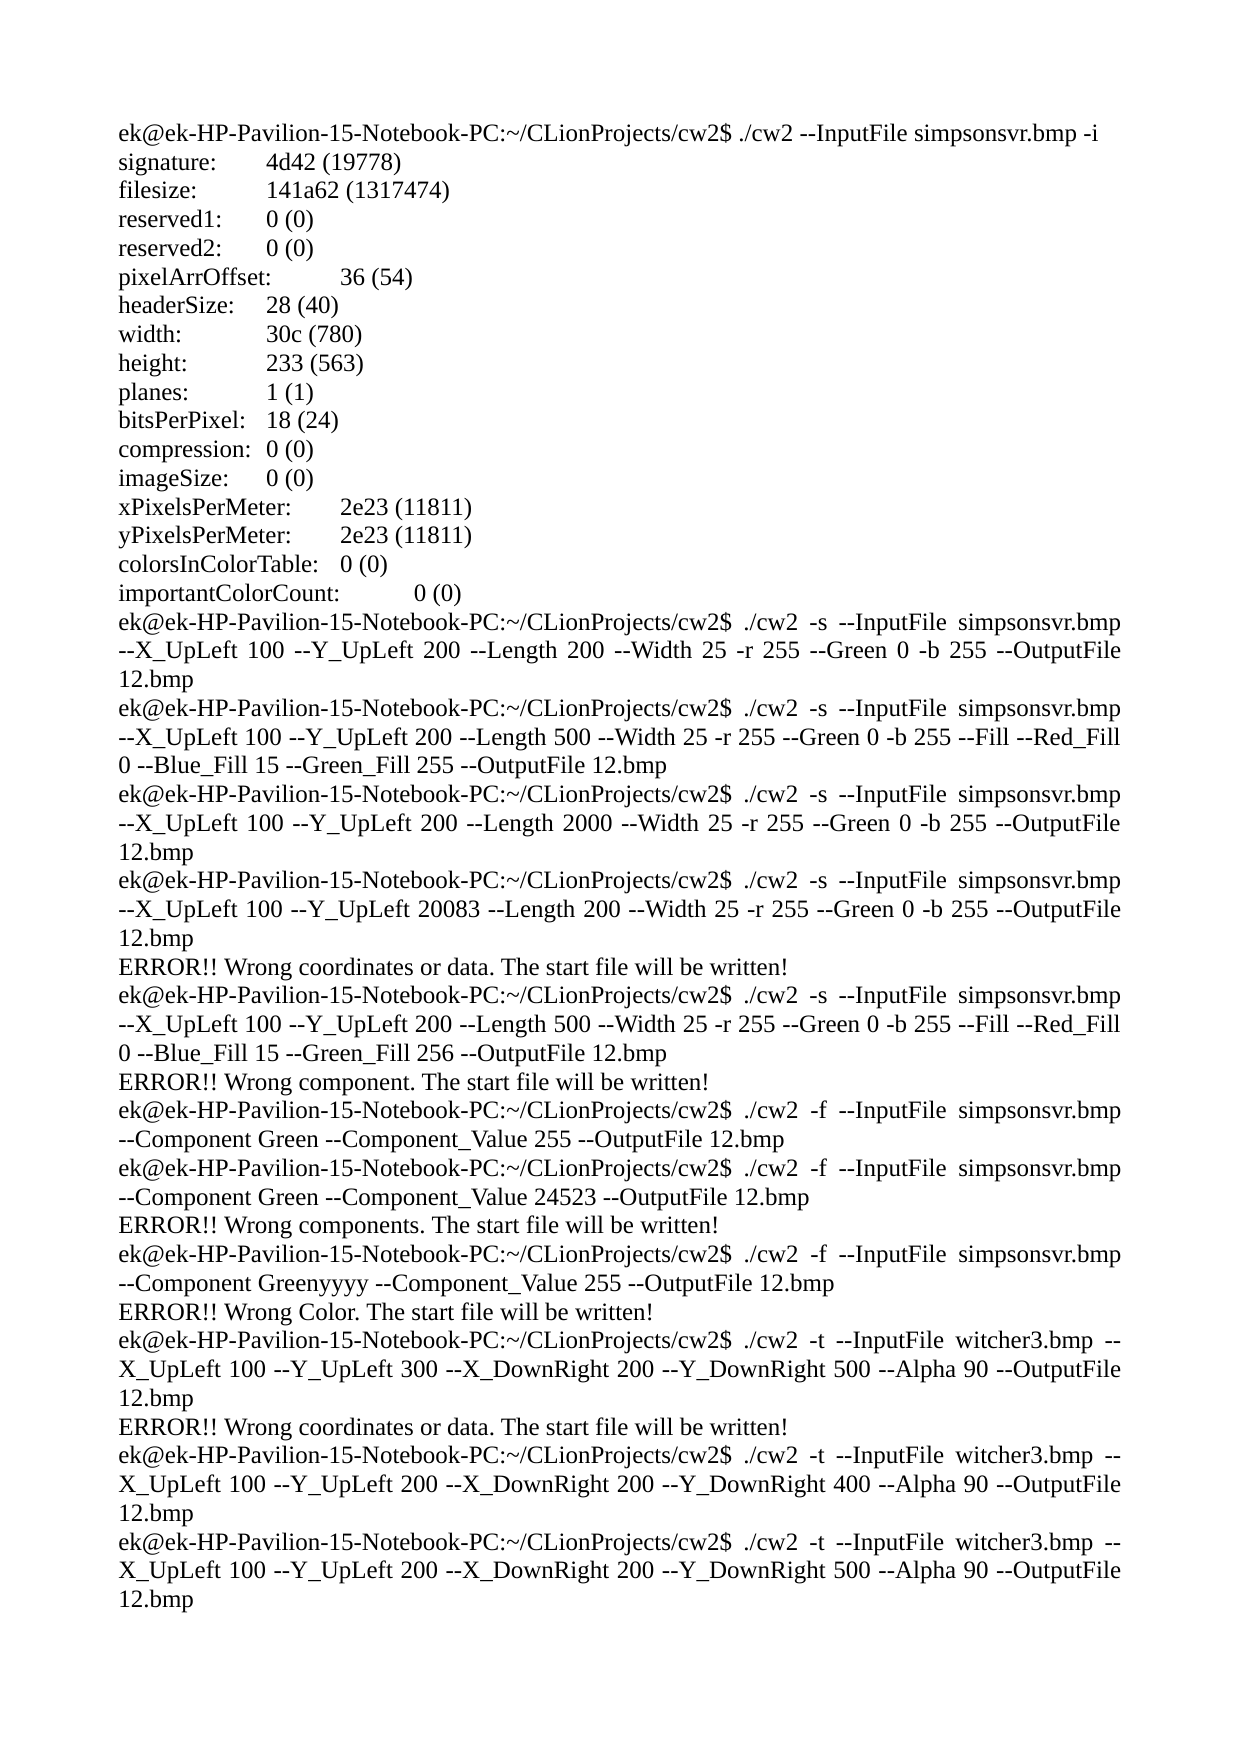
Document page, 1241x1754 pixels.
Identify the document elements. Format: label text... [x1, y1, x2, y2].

text ek@ek-HP-Pavilion-15-Notebook-PC:~/CLionProjects/cw2$ ./cw2 -t --InputFile witcher3.bmp --X_UpLeft 100 --Y_UpLeft 200 --X_DownRight 200 --Y_DownRight 400 --Alpha 90 --OutputFile 12.bmp [118, 1441, 1122, 1527]
text ek@ek-HP-Pavilion-15-Notebook-PC:~/CLionProjects/cw2$ ./cw2 -s --InputFile simpsonsvr.bmp --X_UpLeft 100 --Y_UpLeft 200 --Length 500 --Width 25 -r 255 --Green 0 -b 255 --Fill --Red_Fill 0 --Blue_Fill 15 --Green_Fill 256 --OutputFile 12.bmp [118, 981, 1122, 1067]
text width: 30c (780) [118, 319, 1122, 348]
text yPixelsPerMeter: 2e23 (11811) [118, 521, 1122, 549]
text ERROR!! Wrong components. The start file will be written! [118, 1211, 1122, 1239]
text headerSize: 28 (40) [118, 291, 1122, 319]
text pixelArrOffset: 36 (54) [118, 262, 1122, 291]
text ek@ek-HP-Pavilion-15-Notebook-PC:~/CLionProjects/cw2$ ./cw2 -t --InputFile witcher3.bmp --X_UpLeft 100 --Y_UpLeft 300 --X_DownRight 200 --Y_DownRight 500 --Alpha 90 --OutputFile 12.bmp [118, 1326, 1122, 1412]
text planes: 1 (1) [118, 377, 1122, 406]
text bitsPerPixel: 18 (24) [118, 406, 1122, 434]
text compression: 0 (0) [118, 434, 1122, 463]
text ek@ek-HP-Pavilion-15-Notebook-PC:~/CLionProjects/cw2$ ./cw2 -t --InputFile witcher3.bmp --X_UpLeft 100 --Y_UpLeft 200 --X_DownRight 200 --Y_DownRight 500 --Alpha 90 --OutputFile 12.bmp [118, 1527, 1122, 1613]
text ek@ek-HP-Pavilion-15-Notebook-PC:~/CLionProjects/cw2$ ./cw2 -f --InputFile simpsonsvr.bmp --Component Green --Component_Value 255 --OutputFile 12.bmp [118, 1096, 1122, 1153]
text ek@ek-HP-Pavilion-15-Notebook-PC:~/CLionProjects/cw2$ ./cw2 -s --InputFile simpsonsvr.bmp --X_UpLeft 100 --Y_UpLeft 200 --Length 200 --Width 25 -r 255 --Green 0 -b 255 --OutputFile 12.bmp [118, 607, 1122, 693]
text reserved1: 0 (0) [118, 204, 1122, 233]
text ek@ek-HP-Pavilion-15-Notebook-PC:~/CLionProjects/cw2$ ./cw2 -s --InputFile simpsonsvr.bmp --X_UpLeft 100 --Y_UpLeft 200 --Length 2000 --Width 25 -r 255 --Green 0 -b 255 --OutputFile 12.bmp [118, 779, 1122, 866]
text ek@ek-HP-Pavilion-15-Notebook-PC:~/CLionProjects/cw2$ ./cw2 -s --InputFile simpsonsvr.bmp --X_UpLeft 100 --Y_UpLeft 200 --Length 500 --Width 25 -r 255 --Green 0 -b 255 --Fill --Red_Fill 0 --Blue_Fill 15 --Green_Fill 255 --OutputFile 12.bmp [118, 693, 1122, 779]
text imageSize: 0 (0) [118, 463, 1122, 492]
text ek@ek-HP-Pavilion-15-Notebook-PC:~/CLionProjects/cw2$ ./cw2 -f --InputFile simpsonsvr.bmp --Component Greenyyyy --Component_Value 255 --OutputFile 12.bmp [118, 1239, 1122, 1297]
text ek@ek-HP-Pavilion-15-Notebook-PC:~/CLionProjects/cw2$ ./cw2 --InputFile simpsonsvr.bmp -i [118, 118, 1122, 147]
text ek@ek-HP-Pavilion-15-Notebook-PC:~/CLionProjects/cw2$ ./cw2 -f --InputFile simpsonsvr.bmp --Component Green --Component_Value 24523 --OutputFile 12.bmp [118, 1153, 1122, 1211]
text importantColorCount: 0 (0) [118, 578, 1122, 607]
text xPixelsPerMeter: 2e23 (11811) [118, 492, 1122, 521]
text ERROR!! Wrong Color. The start file will be written! [118, 1297, 1122, 1326]
text signature: 4d42 (19778) [118, 147, 1122, 176]
text ERROR!! Wrong component. The start file will be written! [118, 1067, 1122, 1096]
text ERROR!! Wrong coordinates or data. The start file will be written! [118, 1412, 1122, 1441]
text filesize: 141a62 (1317474) [118, 176, 1122, 204]
text height: 233 (563) [118, 348, 1122, 377]
text ek@ek-HP-Pavilion-15-Notebook-PC:~/CLionProjects/cw2$ ./cw2 -s --InputFile simpsonsvr.bmp --X_UpLeft 100 --Y_UpLeft 20083 --Length 200 --Width 25 -r 255 --Green 0 -b 255 --OutputFile 12.bmp [118, 866, 1122, 952]
text colorsInColorTable: 0 (0) [118, 549, 1122, 578]
text reserved2: 0 (0) [118, 233, 1122, 262]
text ERROR!! Wrong coordinates or data. The start file will be written! [118, 952, 1122, 981]
